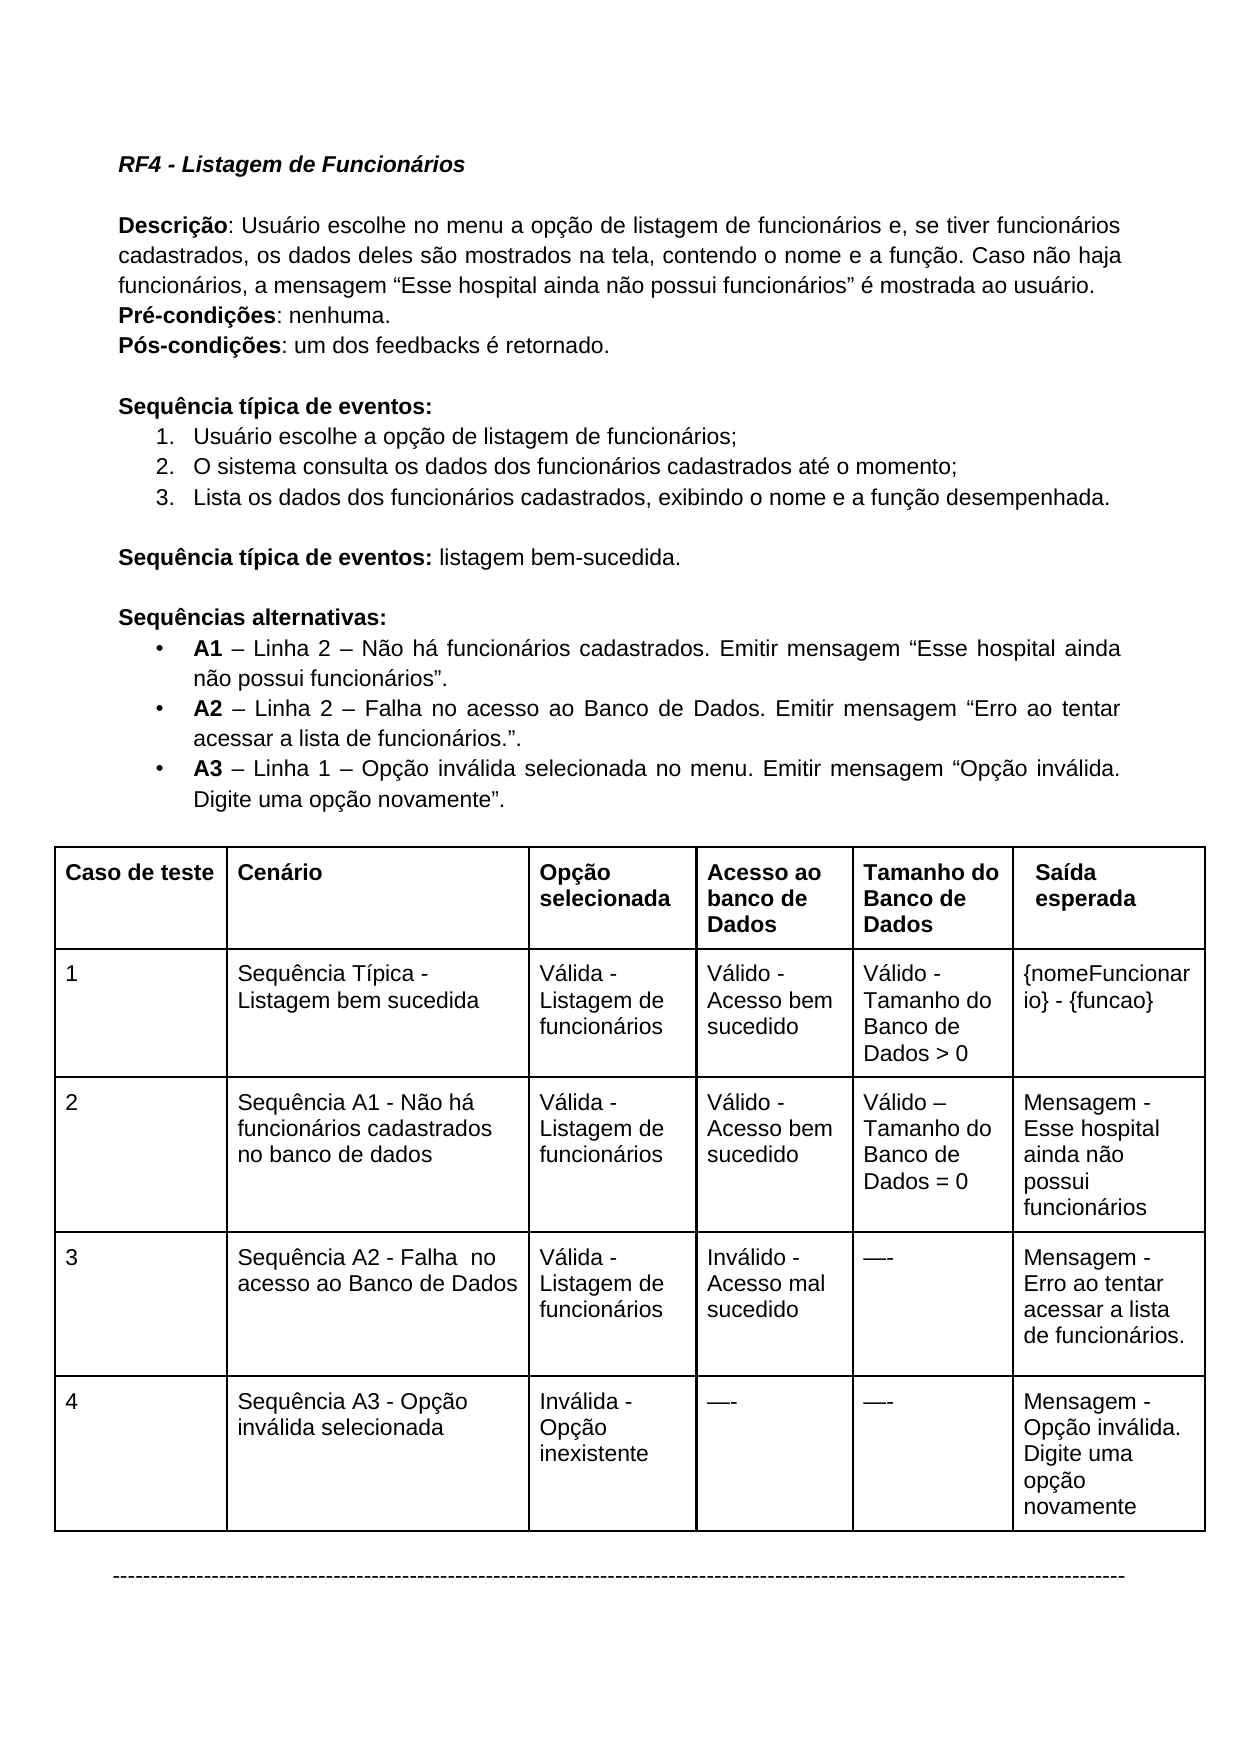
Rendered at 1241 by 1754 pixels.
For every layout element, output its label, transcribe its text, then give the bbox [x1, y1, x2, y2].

table_header Caso de teste [56, 848, 226, 948]
table_cell Válido - Tamanho do Banco de Dados > 0 [854, 950, 1012, 1076]
table_cell Mensagem - Esse hospital ainda não possui funcionários [1014, 1078, 1204, 1231]
list A2 – Linha 2 – Falha no acesso ao Banco de Dados. Emitir mensagem “Erro ao tentar acessar a lista de funcionários.”. [156, 695, 1122, 751]
table_cell Sequência A1 - Não há funcionários cadastrados no banco de dados [228, 1078, 528, 1231]
table_cell Inválido - Acesso mal sucedido [698, 1233, 852, 1375]
text Pós-condições: um dos feedbacks é retornado. [118, 332, 1122, 359]
table_cell 4 [56, 1377, 226, 1530]
text Sequências alternativas: [118, 604, 1122, 631]
table_cell Sequência A3 - Opção inválida selecionada [228, 1377, 528, 1530]
text Sequência típica de eventos: listagem bem-sucedida. [118, 544, 1122, 570]
table_header Opção selecionada [530, 848, 695, 948]
table_cell 2 [56, 1078, 226, 1231]
text Pré-condições: nenhuma. [118, 302, 1122, 328]
list Lista os dados dos funcionários cadastrados, exibindo o nome e a função desempenhada. [156, 483, 1122, 510]
table_cell Mensagem - Opção inválida. Digite uma opção novamente [1014, 1377, 1204, 1530]
list A1 – Linha 2 – Não há funcionários cadastrados. Emitir mensagem “Esse hospital ainda não possui funcionários”. [156, 634, 1122, 691]
table_header Tamanho do Banco de Dados [854, 848, 1012, 948]
table_cell 1 [56, 950, 226, 1076]
list Usuário escolhe a opção de listagem de funcionários; [156, 423, 1122, 449]
table_cell Mensagem - Erro ao tentar acessar a lista de funcionários. [1014, 1233, 1204, 1375]
table_cell Válido - Acesso bem sucedido [698, 1078, 852, 1231]
text ------------------------------------------------------------------------------------------------------------------------------------- [112, 1562, 1134, 1588]
list A3 – Linha 1 – Opção inválida selecionada no menu. Emitir mensagem “Opção inválida. Digite uma opção novamente”. [156, 755, 1122, 812]
table_cell Válida - Listagem de funcionários [530, 1078, 695, 1231]
table_cell —- [854, 1377, 1012, 1530]
table_cell —- [698, 1377, 852, 1530]
text Descrição: Usuário escolhe no menu a opção de listagem de funcionários e, se tiver funcionários cadastrados, os dados deles são mostrados na tela, contendo o nome e a função. Caso não haja funcionários, a mensagem “Esse hospital ainda não possui funcionários” é mostrada ao usuário. [118, 212, 1122, 298]
list O sistema consulta os dados dos funcionários cadastrados até o momento; [156, 453, 1122, 479]
table_cell 3 [56, 1233, 226, 1375]
table_cell Sequência A2 - Falha no acesso ao Banco de Dados [228, 1233, 528, 1375]
text RF4 - Listagem de Funcionários [118, 151, 1122, 177]
table_cell Inválida - Opção inexistente [530, 1377, 695, 1530]
table_cell Válido - Acesso bem sucedido [698, 950, 852, 1076]
table_cell —- [854, 1233, 1012, 1375]
table_cell Válida - Listagem de funcionários [530, 950, 695, 1076]
table_header Saída esperada [1014, 848, 1204, 948]
table_cell Válida - Listagem de funcionários [530, 1233, 695, 1375]
table_cell Sequência Típica - Listagem bem sucedida [228, 950, 528, 1076]
table_header Cenário [228, 848, 528, 948]
table_cell Válido – Tamanho do Banco de Dados = 0 [854, 1078, 1012, 1231]
text Sequência típica de eventos: [118, 393, 1122, 419]
table_cell {nomeFuncionario} - {funcao} [1014, 950, 1204, 1076]
table_header Acesso ao banco de Dados [698, 848, 852, 948]
